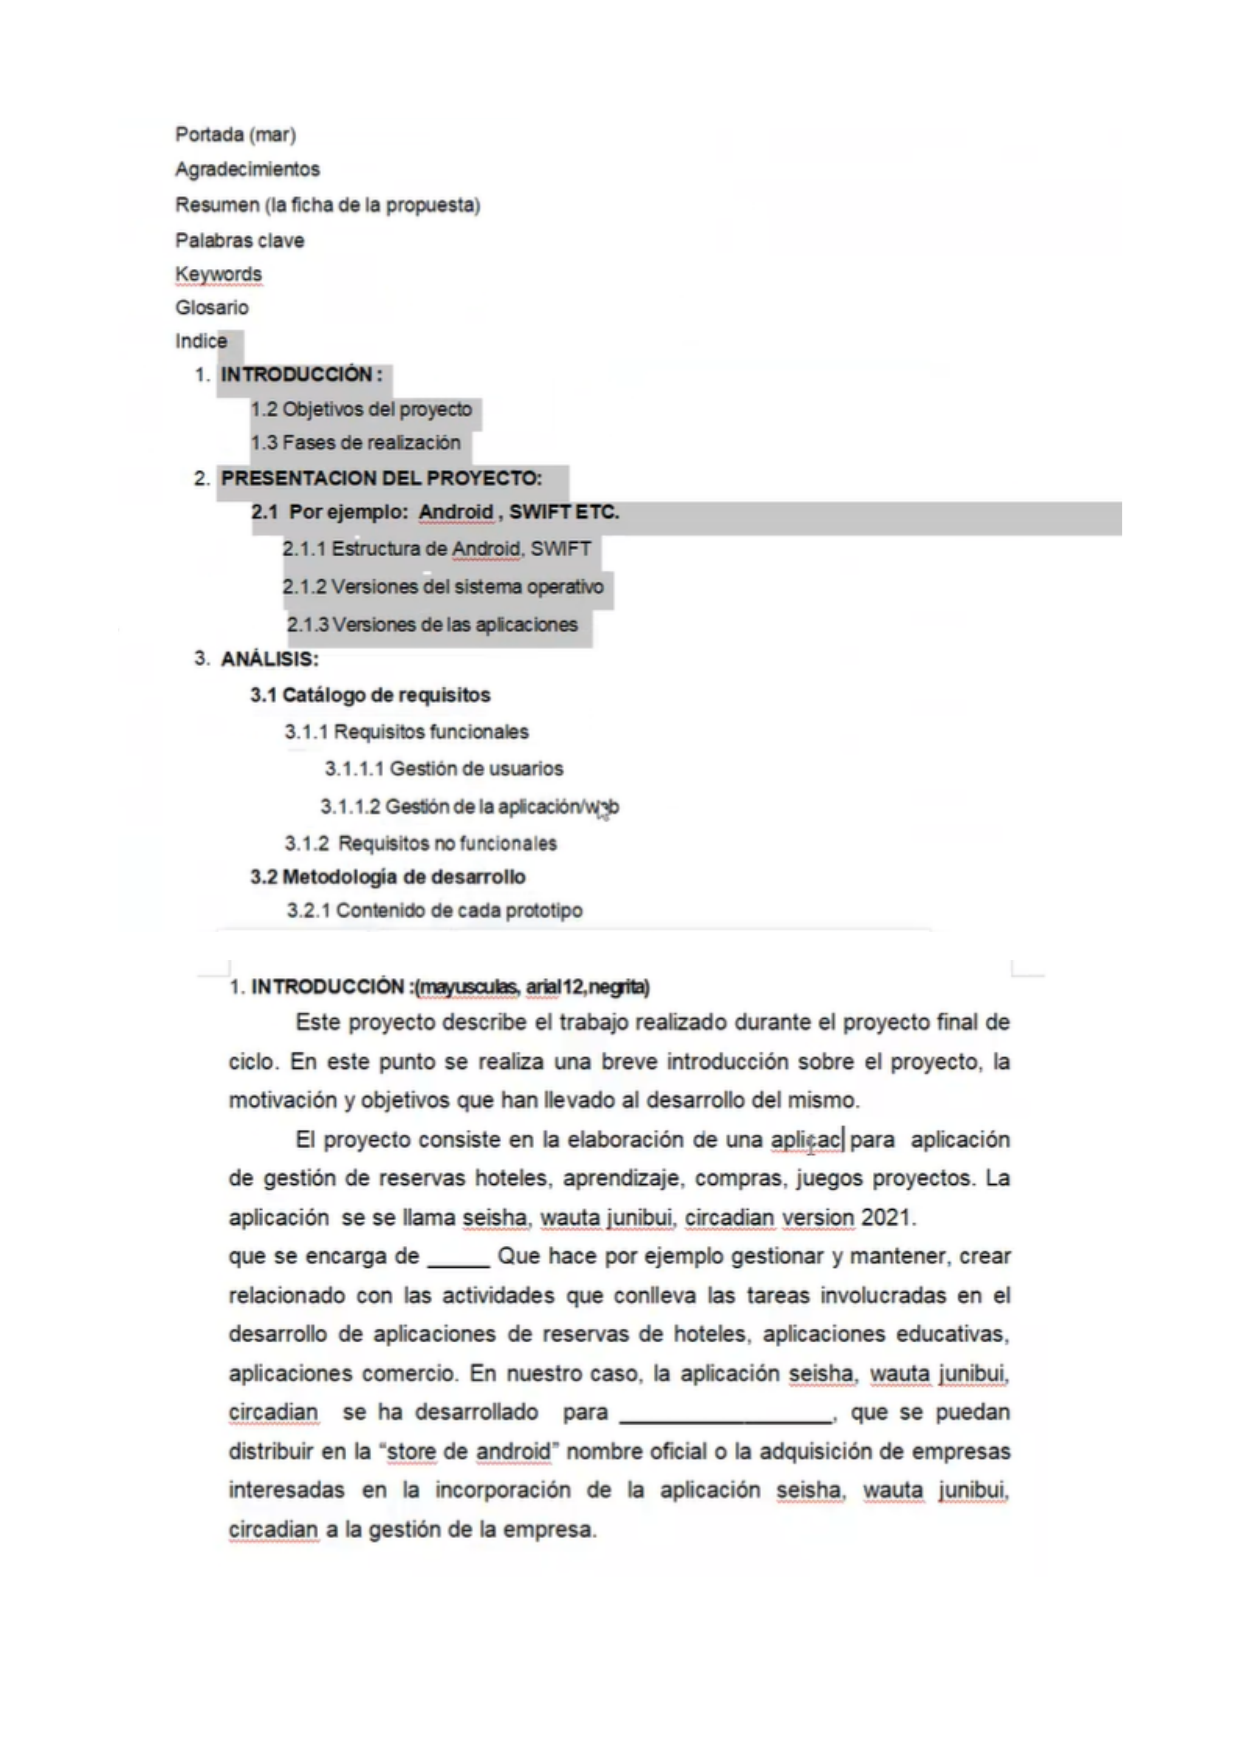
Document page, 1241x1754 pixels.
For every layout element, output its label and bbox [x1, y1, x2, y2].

picture [192, 960, 1049, 1577]
picture [118, 118, 1123, 932]
